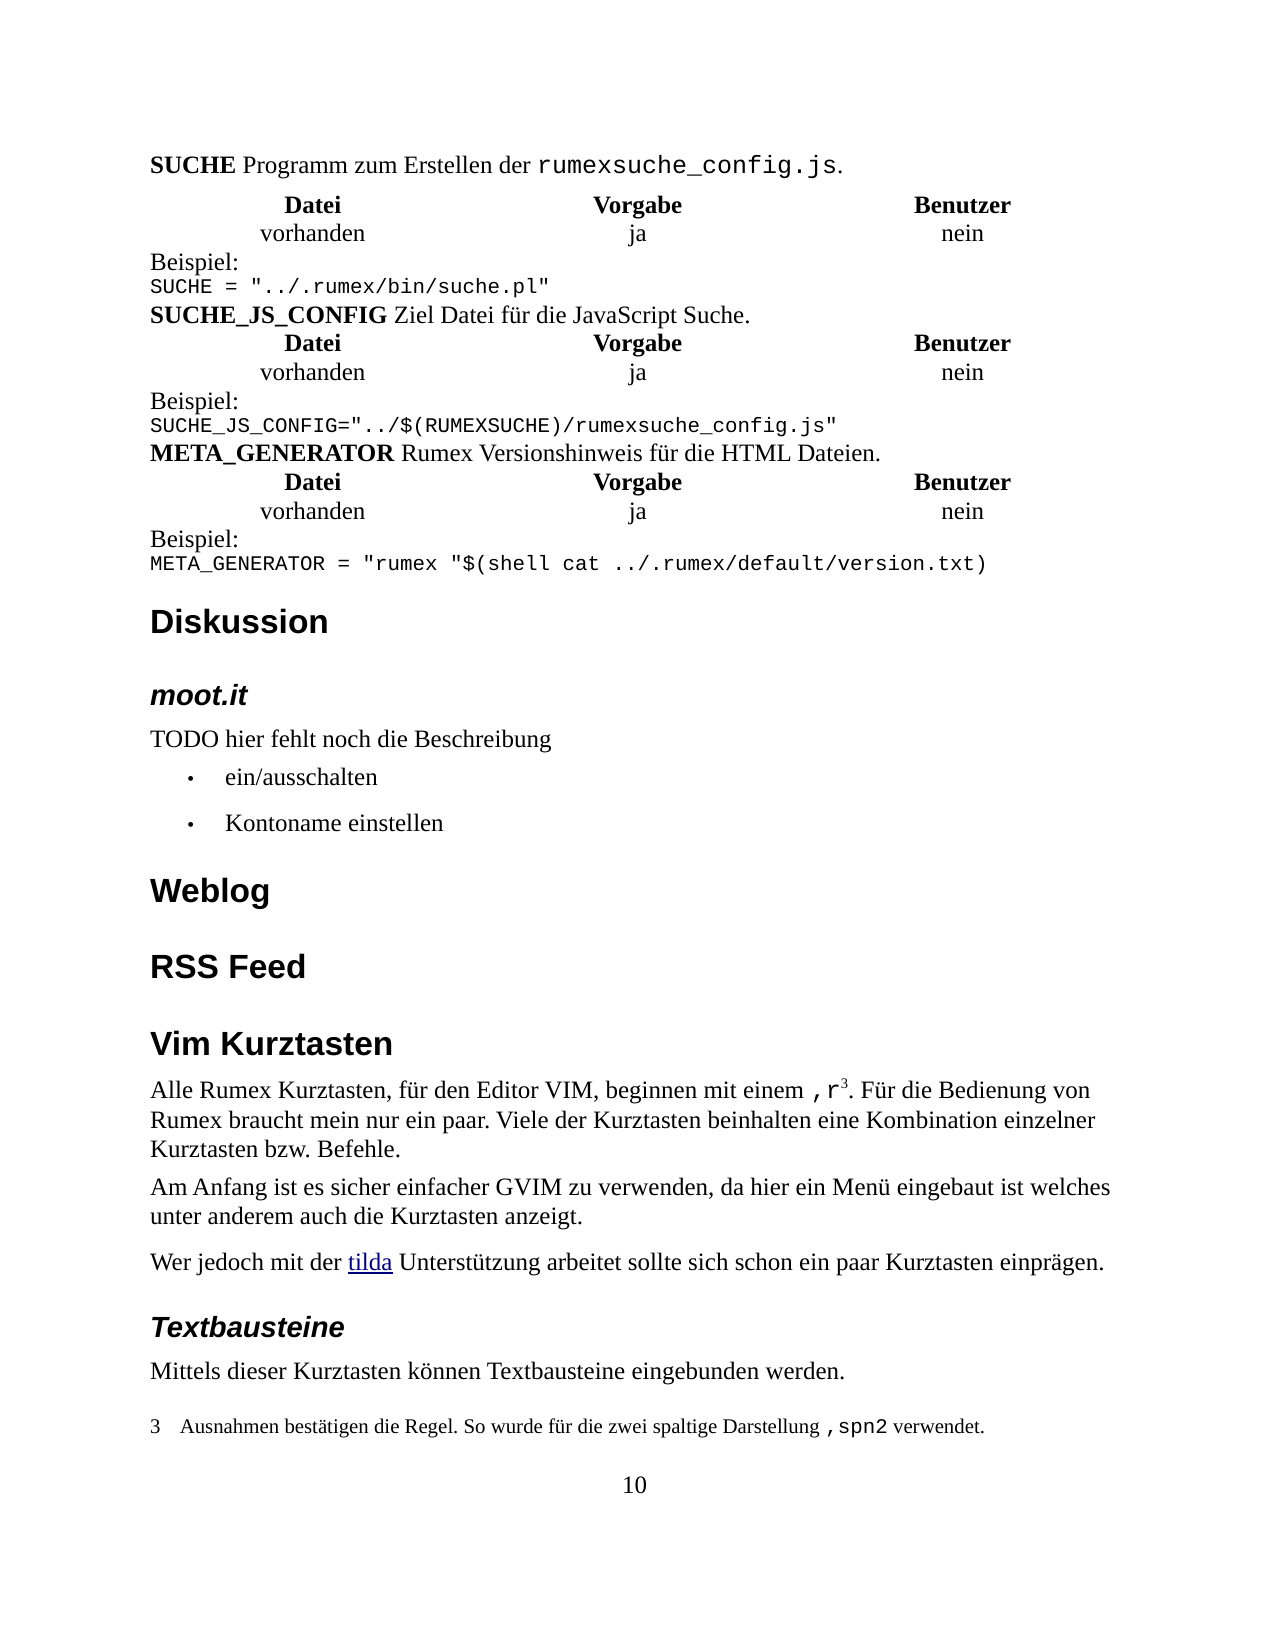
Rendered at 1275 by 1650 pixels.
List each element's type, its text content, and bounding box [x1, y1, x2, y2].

subtitle Vim Kurztasten [150, 1023, 1125, 1062]
subtitle moot.it [150, 678, 1125, 712]
text SUCHE = "../.rumex/bin/suche.pl" [150, 276, 1125, 300]
table_header Datei [150, 467, 475, 496]
table_header Benutzer [800, 190, 1125, 218]
table_header Vorgabe [475, 467, 800, 496]
text META_GENERATOR Rumex Versionshinweis für die HTML Dateien. [150, 438, 1125, 467]
table_header Vorgabe [475, 190, 800, 218]
table_cell ja [475, 496, 800, 524]
text META_GENERATOR = "rumex "$(shell cat ../.rumex/default/version.txt) [150, 553, 1125, 577]
text Am Anfang ist es sicher einfacher GVIM zu verwenden, da hier ein Menü eingebaut ist welches unter anderem auch die Kurztasten anzeigt. [150, 1172, 1125, 1229]
text Mittels dieser Kurztasten können Textbausteine eingebunden werden. [150, 1356, 1125, 1385]
text Beispiel: [150, 386, 1125, 415]
text Beispiel: [150, 524, 1125, 553]
text SUCHE_JS_CONFIG Ziel Datei für die JavaScript Suche. [150, 300, 1125, 328]
list ein/ausschalten [187, 762, 1125, 791]
subtitle RSS Feed [150, 947, 1125, 986]
table_cell vorhanden [150, 219, 475, 247]
text Wer jedoch mit der tilda Unterstützung arbeitet sollte sich schon ein paar Kurztasten einprägen. [150, 1247, 1125, 1276]
text TODO hier fehlt noch die Beschreibung [150, 724, 1125, 753]
table_cell vorhanden [150, 357, 475, 386]
table_cell nein [800, 357, 1125, 386]
table_cell nein [800, 496, 1125, 524]
text SUCHE Programm zum Erstellen der rumexsuche_config.js. [150, 150, 1125, 181]
text Beispiel: [150, 247, 1125, 276]
text SUCHE_JS_CONFIG="../$(RUMEXSUCHE)/rumexsuche_config.js" [150, 415, 1125, 438]
table_cell ja [475, 357, 800, 386]
table_header Datei [150, 190, 475, 218]
table_cell ja [475, 219, 800, 247]
table_header Datei [150, 329, 475, 357]
subtitle Textbausteine [150, 1310, 1125, 1344]
subtitle Weblog [150, 871, 1125, 910]
table_header Vorgabe [475, 329, 800, 357]
list Kontoname einstellen [187, 808, 1125, 837]
text Ausnahmen bestätigen die Regel. So wurde für die zwei spaltige Darstellung ,spn2 verwendet. [150, 1414, 1125, 1440]
table_cell nein [800, 219, 1125, 247]
subtitle Diskussion [150, 602, 1125, 641]
table_header Benutzer [800, 467, 1125, 496]
table_cell vorhanden [150, 496, 475, 524]
text Alle Rumex Kurztasten, für den Editor VIM, beginnen mit einem ,r. Für die Bedienung von Rumex braucht mein nur ein paar. Viele der Kurztasten beinhalten eine Kombination einzelner Kurztasten bzw. Befehle. [150, 1075, 1125, 1163]
table_header Benutzer [800, 329, 1125, 357]
